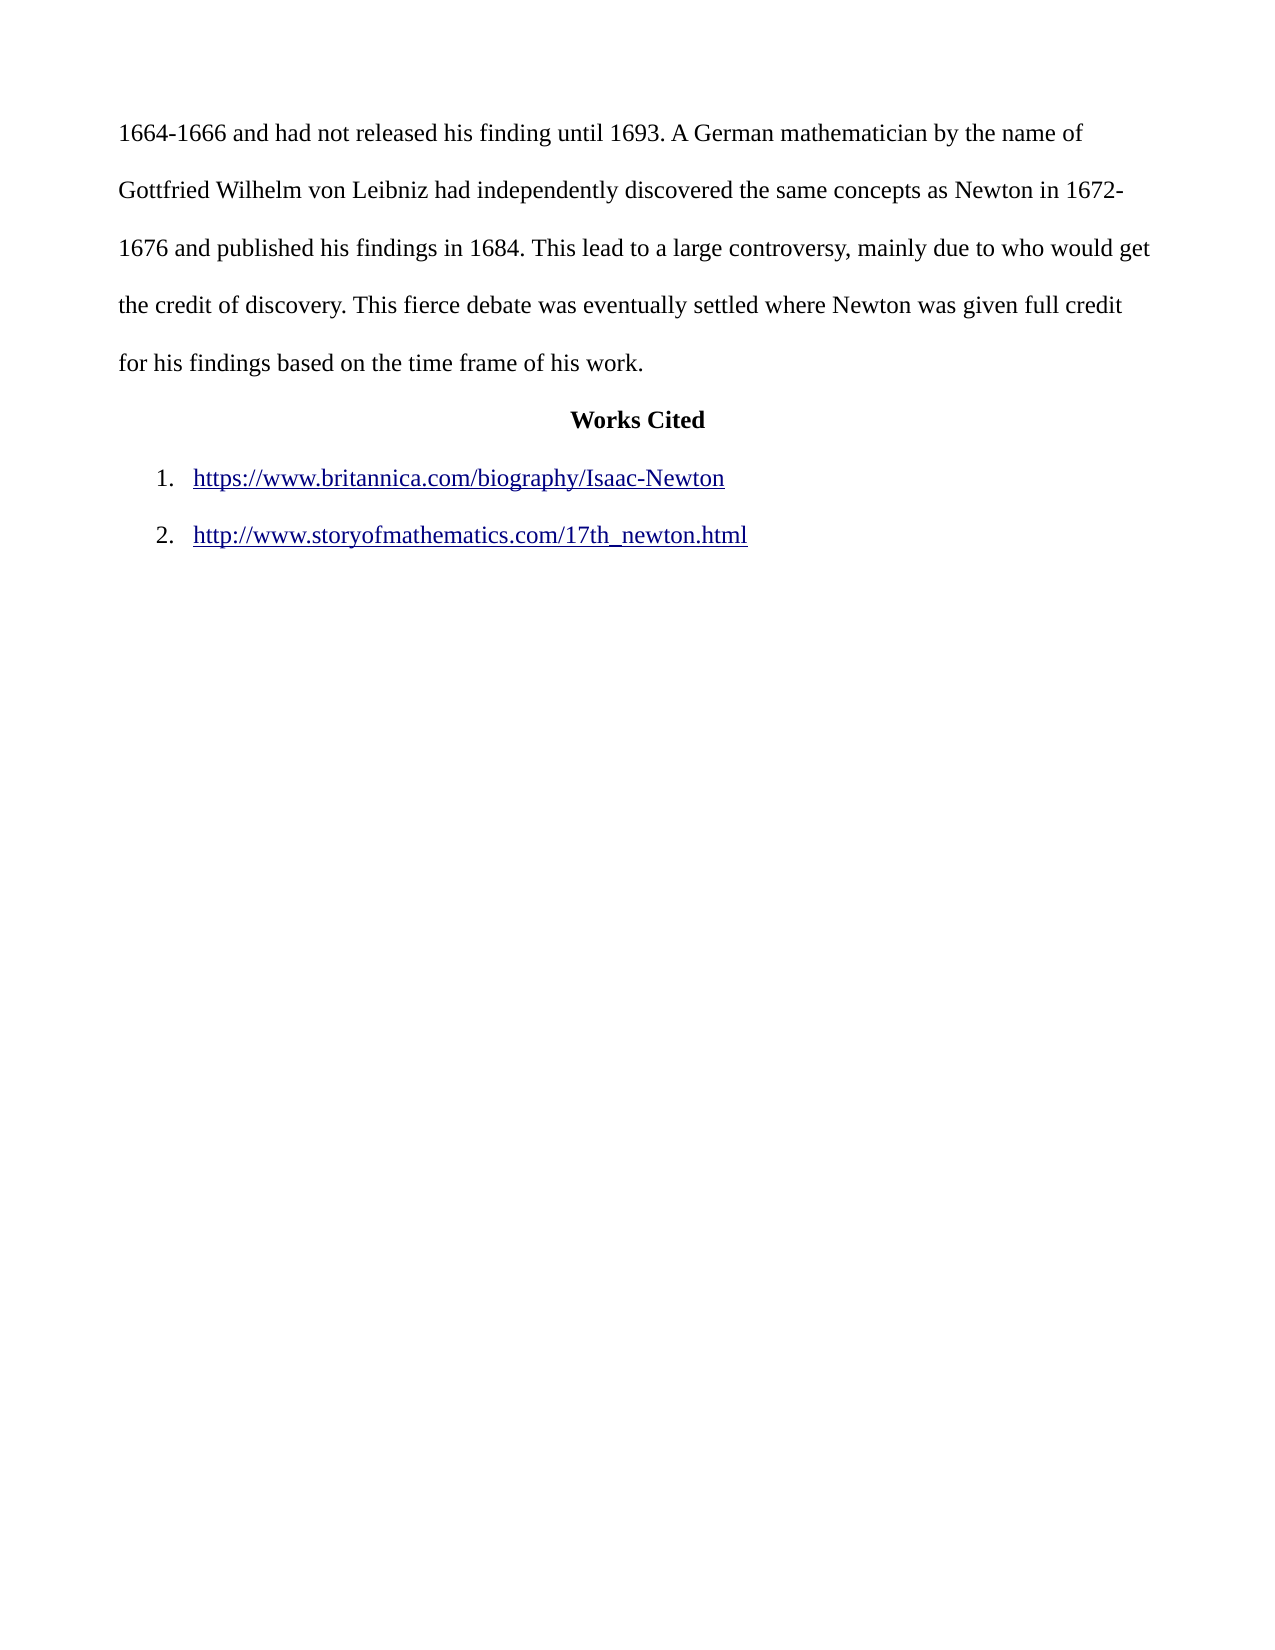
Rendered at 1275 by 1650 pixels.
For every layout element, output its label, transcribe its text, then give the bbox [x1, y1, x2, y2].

text 1664-1666 and had not released his finding until 1693. A German mathematician by the name of Gottfried Wilhelm von Leibniz had independently discovered the same concepts as Newton in 1672-1676 and published his findings in 1684. This lead to a large controversy, mainly due to who would get the credit of discovery. This fierce debate was eventually settled where Newton was given full credit for his findings based on the time frame of his work. [118, 118, 1157, 377]
text Works Cited [118, 406, 1157, 434]
list https://www.britannica.com/biography/Isaac-Newton [156, 463, 1157, 492]
list http://www.storyofmathematics.com/17th_newton.html [156, 521, 1157, 549]
